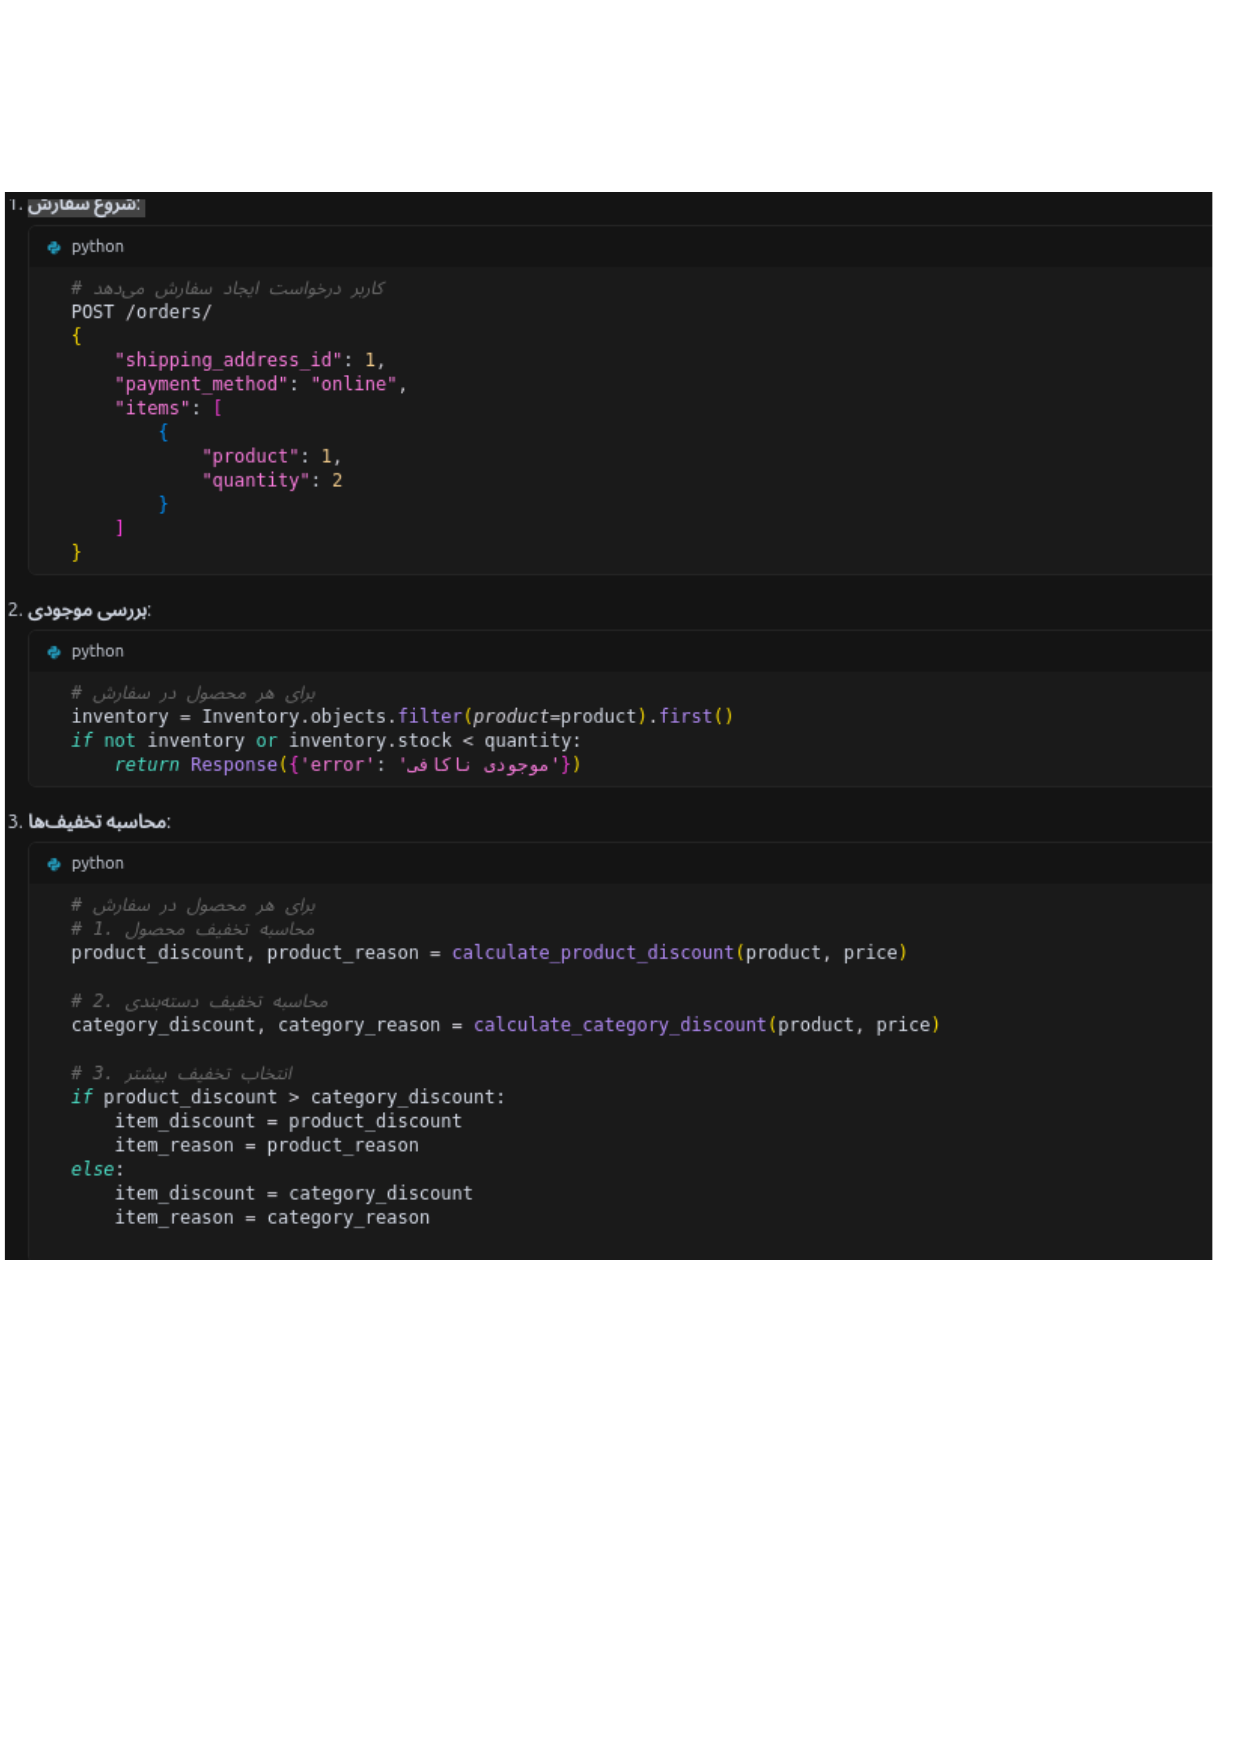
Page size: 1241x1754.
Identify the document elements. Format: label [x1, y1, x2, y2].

picture [4, 192, 1213, 1260]
